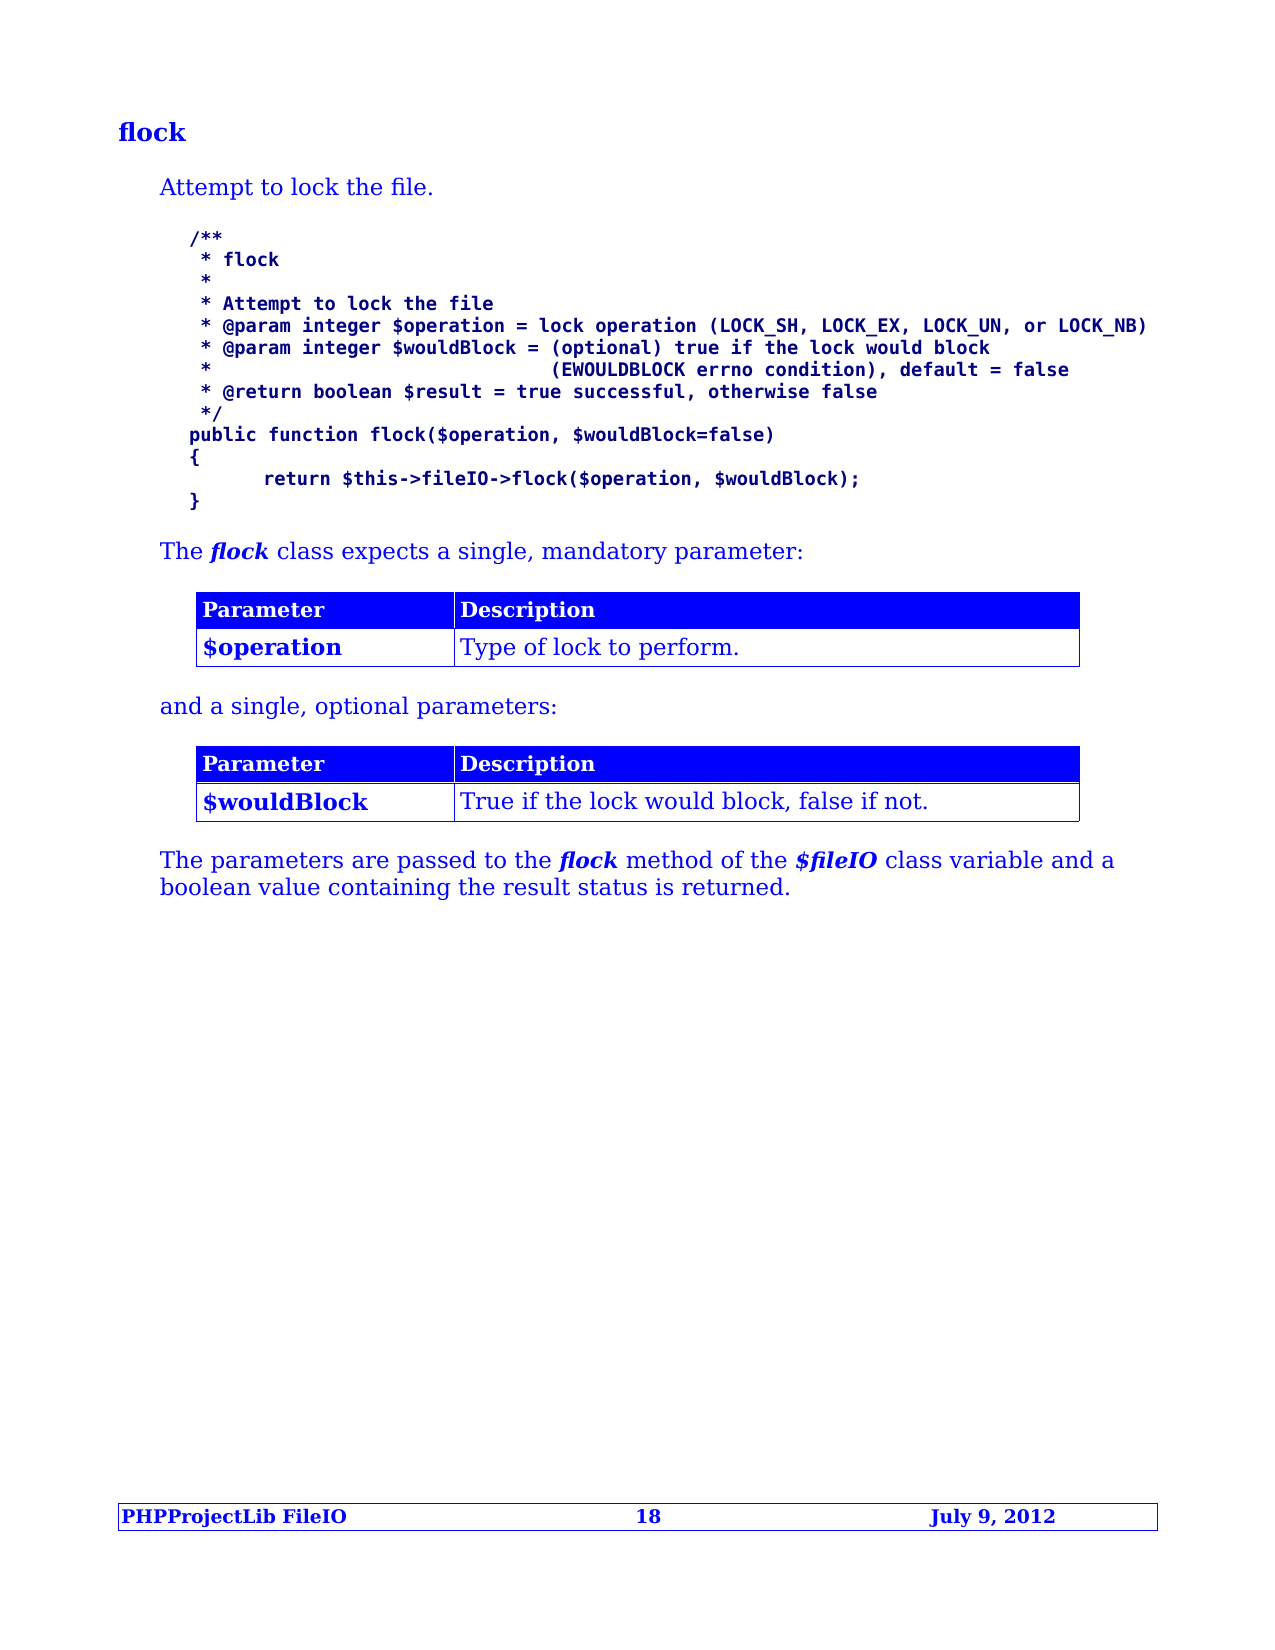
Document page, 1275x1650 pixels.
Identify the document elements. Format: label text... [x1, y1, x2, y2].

table_header Parameter [197, 747, 454, 782]
list */ [189, 402, 1157, 424]
table_cell True if the lock would block, false if not. [455, 784, 1079, 821]
list * [189, 271, 1157, 293]
table_header Description [455, 593, 1079, 628]
list { [189, 446, 1157, 468]
list * @param integer $operation = lock operation (LOCK_SH, LOCK_EX, LOCK_UN, or LOCK_NB) [189, 315, 1157, 337]
table_cell Type of lock to perform. [455, 629, 1079, 666]
list * Attempt to lock the file [189, 293, 1157, 315]
list * flock [189, 249, 1157, 271]
table_header Parameter [197, 593, 454, 628]
table_header Description [455, 747, 1079, 782]
list * @param integer $wouldBlock = (optional) true if the lock would block [189, 337, 1157, 359]
list } [189, 490, 1157, 512]
table_cell $wouldBlock [197, 784, 454, 821]
text Attempt to lock the file. [159, 174, 1157, 201]
list public function flock($operation, $wouldBlock=false) [189, 424, 1157, 446]
text and a single, optional parameters: [159, 693, 1157, 720]
title flock [118, 118, 1157, 147]
text The flock class expects a single, mandatory parameter: [159, 538, 1157, 565]
list * @return boolean $result = true successful, otherwise false [189, 381, 1157, 402]
list /** [189, 227, 1157, 249]
table_cell $operation [197, 629, 454, 666]
text The parameters are passed to the flock method of the $fileIO class variable and a boolean value containing the result status is returned. [159, 848, 1157, 901]
list * (EWOULDBLOCK errno condition), default = false [189, 359, 1157, 381]
list return $this->fileIO->flock($operation, $wouldBlock); [189, 468, 1157, 490]
